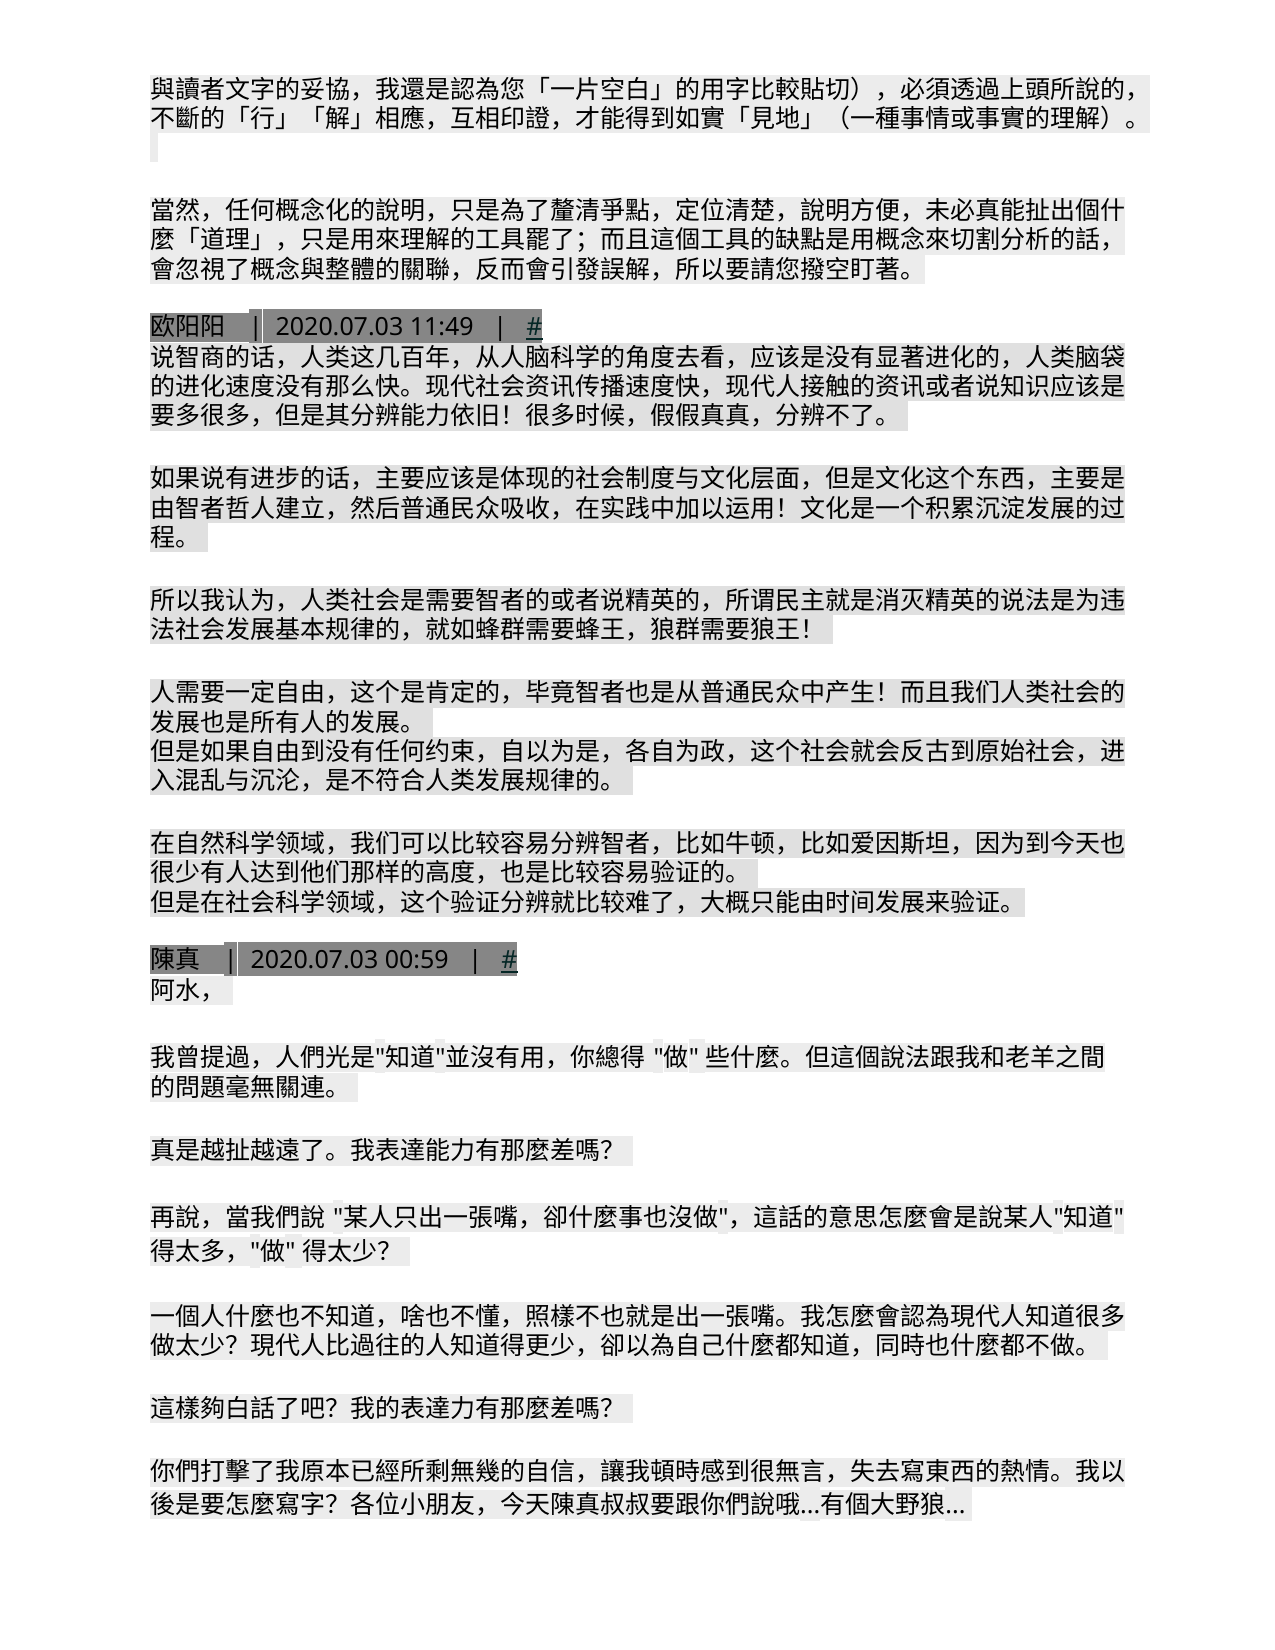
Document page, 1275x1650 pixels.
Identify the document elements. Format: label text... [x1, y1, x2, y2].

text 说智商的话，人类这几百年，从人脑科学的角度去看，应该是没有显著进化的，人类脑袋的进化速度没有那么快。现代社会资讯传播速度快，现代人接触的资讯或者说知识应该是要多很多，但是其分辨能力依旧！很多时候，假假真真，分辨不了。 如果说有进步的话，主要应该是体现的社会制度与文化层面，但是文化这个东西，主要是由智者哲人建立，然后普通民众吸收，在实践中加以运用！文化是一个积累沉淀发展的过程。 所以我认为，人类社会是需要智者的或者说精英的，所谓民主就是消灭精英的说法是为违法社会发展基本规律的，就如蜂群需要蜂王，狼群需要狼王！ 人需要一定自由，这个是肯定的，毕竟智者也是从普通民众中产生！而且我们人类社会的发展也是所有人的发展。 但是如果自由到没有任何约束，自以为是，各自为政，这个社会就会反古到原始社会，进入混乱与沉沦，是不符合人类发展规律的。 在自然科学领域，我们可以比较容易分辨智者，比如牛顿，比如爱因斯坦，因为到今天也很少有人达到他们那样的高度，也是比较容易验证的。 但是在社会科学领域，这个验证分辨就比较难了，大概只能由时间发展来验证。 [150, 343, 1125, 917]
text 報告陳真， 這回牽涉到您所說的「你們打擊了我原本已經所剩無幾的自信，讓我頓時感到很無言，失去寫東西的熱情。我以後是要怎麼寫字？」，這還得了，那我罪過不就大了嗎？我覺得不說「會死」，就冒出水面說說，也麻煩您百忙之中抽空盯一下，謝謝。 首先，我也是以讀者的立場，先前的留言是為了闡述您的這段話： 「我的天啊，你們真的好單純，就算坐時光機回到過去，相關資料依然一片空白。 理解一種事情需要投入，需要生活的親近性，需要下苦工，需要長年的關注，不是什麼網路上查得到查不到，我的天!你們居然是這樣子在理解事情。 什麼聽到哪一首歌!!!!然後就找到以前的資料!!我的天!!!我無言了。」 因為您跟老羊之間後來的互動，都提出一番論述，可是我覺得您就這個議題的觀點，真的很重要，怕被連番的論述給「扯開扯遠」了，於是就不自量力，試圖用我笨拙的白話文字拉回來正題。而您倆論述的文字太多了，我的方法是把它們給「概念化」，可是因為我在先前的留言時，沒有把每個「概念」說清楚而引起您誤解。 我概念化的方法是借用佛教的證道方法：「解行並重、解行相應，才能產生如實的『見地』」。（這是用來類比說明的，不是佛教的原意。） 那麼，我文中所說的「時下一般人對某一種事實利用網路『解』得太多、『行』得太少（甚至沒有），以致於『見地』上一片空白。」云云，這裡的「解」是指一般人從網路上所得資訊而產生的了解；這裡的「行」指的是您所說的「需要投入，需要生活的親近性，需要下苦工，需要長年的關注」；至於「見地」意指「一種事情的理解」（我延伸其義為「事實的理解」）。而老羊的文中環繞在利用網路資訊的「解」打轉，跟您的重點在於「見地」，也在於「行」。而且這樣概念化以後，才看得看清楚為什二位的論述沒有交集。 透過網路來理解事情（尤其是您所說的一個時代或事件），一定是一片空白的嗎？真的無法理解事情嗎？我的看法是：不論網路資料再怎麼齊全，看到的都是「模糊一片」（這是與讀者文字的妥協，我還是認為您「一片空白」的用字比較貼切），必須透過上頭所說的，不斷的「行」「解」相應，互相印證，才能得到如實「見地」（一種事情或事實的理解）。 當然，任何概念化的說明，只是為了釐清爭點，定位清楚，說明方便，未必真能扯出個什麼「道理」，只是用來理解的工具罷了；而且這個工具的缺點是用概念來切割分析的話，會忽視了概念與整體的關聯，反而會引發誤解，所以要請您撥空盯著。 [150, 75, 1125, 284]
text 欧阳阳 | 2020.07.03 11:49 | # [150, 309, 1125, 343]
text 陳真 | 2020.07.03 00:59 | # [150, 942, 1125, 976]
text 阿水， 我曾提過，人們光是"知道"並沒有用，你總得 "做" 些什麼。但這個說法跟我和老羊之間的問題毫無關連。 真是越扯越遠了。我表達能力有那麼差嗎？ 再說，當我們說 "某人只出一張嘴，卻什麼事也沒做"，這話的意思怎麼會是說某人"知道" 得太多，"做" 得太少？ 一個人什麼也不知道，啥也不懂，照樣不也就是出一張嘴。我怎麼會認為現代人知道很多做太少？現代人比過往的人知道得更少，卻以為自己什麼都知道，同時也什麼都不做。 這樣夠白話了吧？我的表達力有那麼差嗎？ 你們打擊了我原本已經所剩無幾的自信，讓我頓時感到很無言，失去寫東西的熱情。我以後是要怎麼寫字？各位小朋友，今天陳真叔叔要跟你們說哦...有個大野狼... 是要這樣子寫東西才能讓人理解嗎？ 為了與人溝通，為了避免誤解，我一向都儘可能通俗、再通俗地只講 "幼兒園第一課"。我做不到更通俗更淺顯了。 寫字通俗是好事，是一種美德，但是，一些人的所思所想，卻無法僅僅在這樣一種缺乏微妙、複雜與深刻的世界中獲得解脫。 從小在台灣受 "教育"，每當我被 "教育" 摧殘得痛不欲生時，衝回家第一件事就是拿起數學課本，思考各種數學原理，彷彿痛苦心靈能因此獲得一種治療與安慰，畢竟在數學裏頭，如許純淨，再也沒有任何鬼扯蛋或腦殘思維的存在空間了吧。 [150, 976, 1125, 1555]
